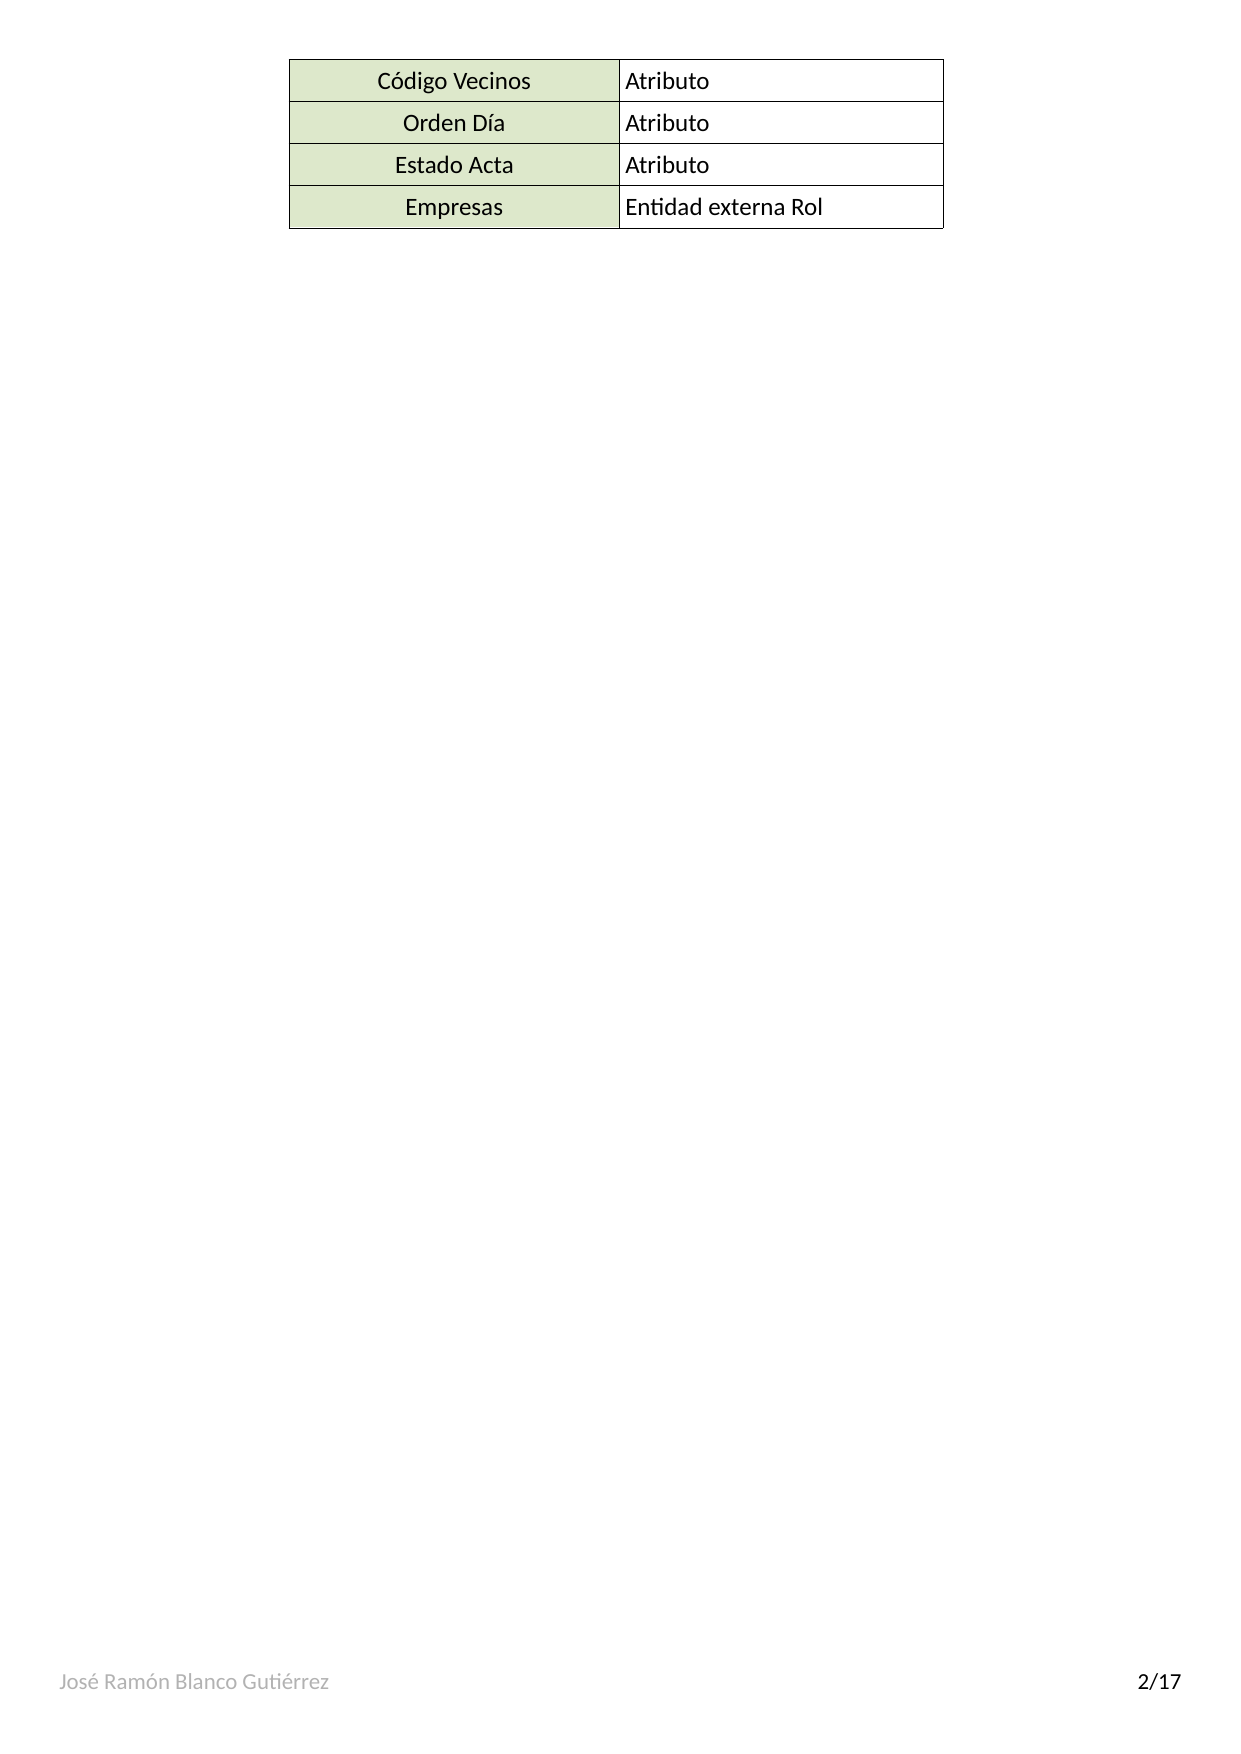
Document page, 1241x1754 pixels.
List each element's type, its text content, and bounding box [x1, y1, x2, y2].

table_cell Estado Acta [290, 144, 619, 185]
table_cell Atributo [620, 144, 943, 185]
table_cell Atributo [620, 60, 943, 101]
table_cell Orden Día [290, 102, 619, 143]
table_cell Entidad externa Rol [620, 186, 943, 227]
table_cell Empresas [290, 186, 619, 227]
table_cell Atributo [620, 102, 943, 143]
table_cell Código Vecinos [290, 60, 619, 101]
